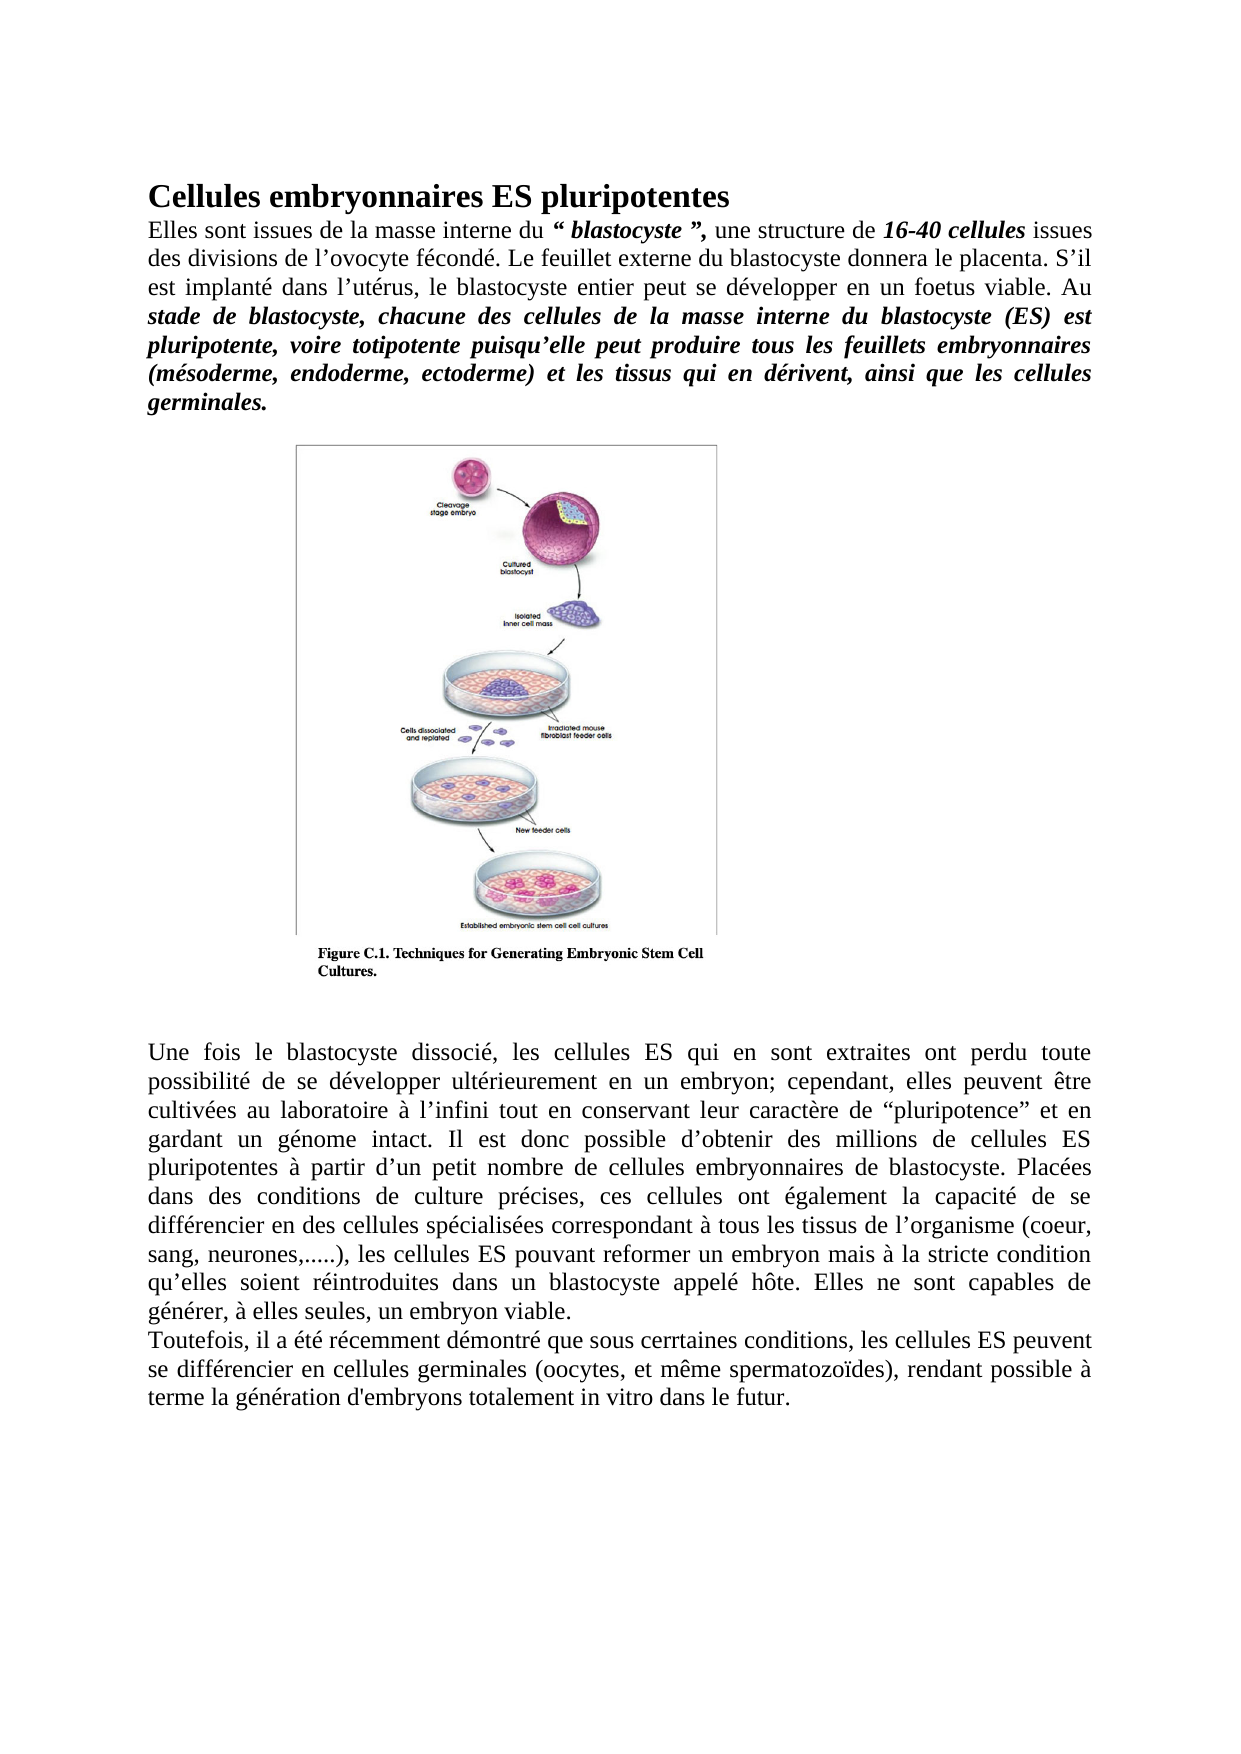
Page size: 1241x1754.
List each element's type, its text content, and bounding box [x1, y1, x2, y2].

text Elles sont issues de la masse interne du “ blastocyste ”, une structure de 16-40 cellules issues des divisions de l’ovocyte fécondé. Le feuillet externe du blastocyste donnera le placenta. S’il est implanté dans l’utérus, le blastocyste entier peut se développer en un foetus viable. Au stade de blastocyste, chacune des cellules de la masse interne du blastocyste (ES) est pluripotente, voire totipotente puisqu’elle peut produire tous les feuillets embryonnaires (mésoderme, endoderme, ectoderme) et les tissus qui en dérivent, ainsi que les cellules germinales. [148, 215, 1093, 416]
picture [295, 444, 718, 1009]
text Toutefois, il a été récemment démontré que sous cerrtaines conditions, les cellules ES peuvent se différencier en cellules germinales (oocytes, et même spermatozoïdes), rendant possible à terme la génération d'embryons totalement in vitro dans le futur. [148, 1325, 1093, 1411]
text Une fois le blastocyste dissocié, les cellules ES qui en sont extraites ont perdu toute possibilité de se développer ultérieurement en un embryon; cependant, elles peuvent être cultivées au laboratoire à l’infini tout en conservant leur caractère de “pluripotence” et en gardant un génome intact. Il est donc possible d’obtenir des millions de cellules ES pluripotentes à partir d’un petit nombre de cellules embryonnaires de blastocyste. Placées dans des conditions de culture précises, ces cellules ont également la capacité de se différencier en des cellules spécialisées correspondant à tous les tissus de l’organisme (coeur, sang, neurones,.....), les cellules ES pouvant reformer un embryon mais à la stricte condition qu’elles soient réintroduites dans un blastocyste appelé hôte. Elles ne sont capables de générer, à elles seules, un embryon viable. [148, 1037, 1093, 1325]
subtitle Cellules embryonnaires ES pluripotentes [148, 176, 1093, 215]
